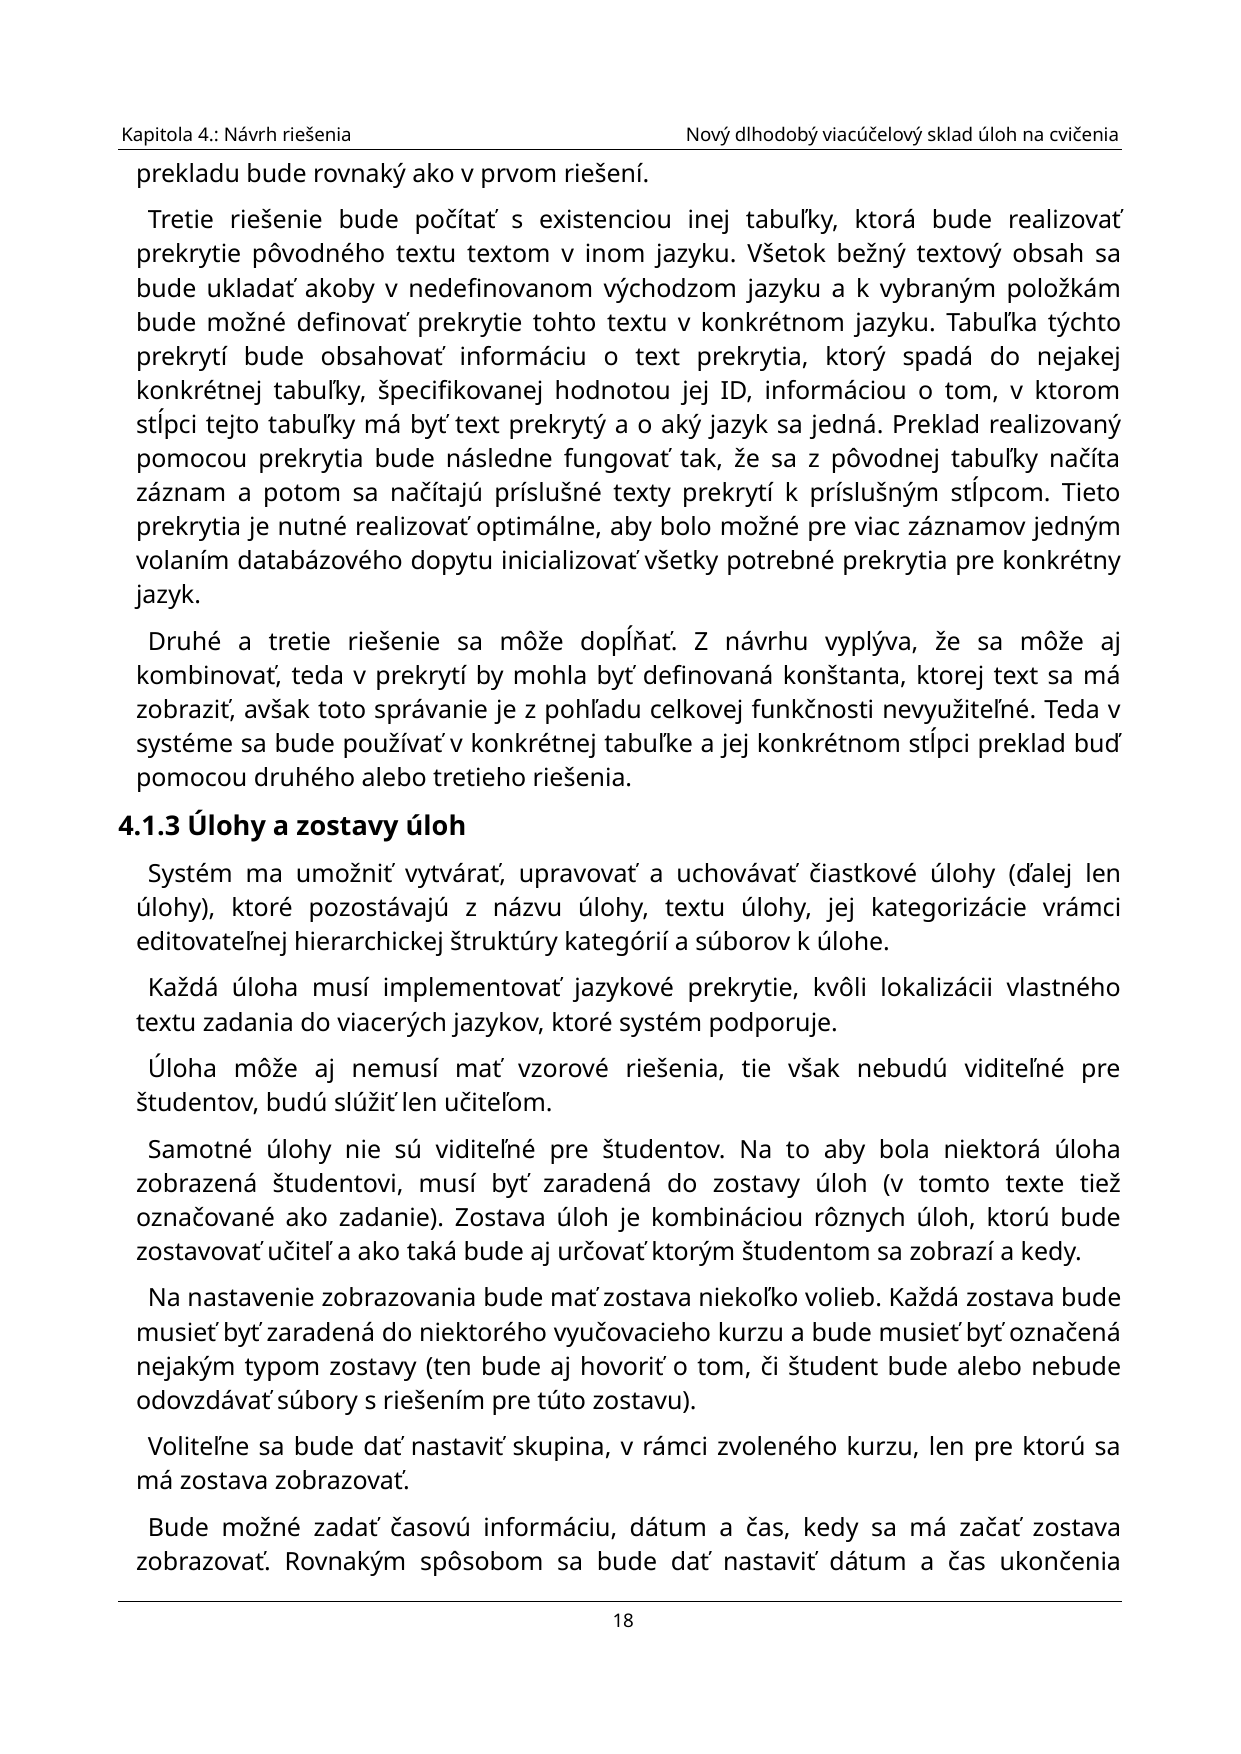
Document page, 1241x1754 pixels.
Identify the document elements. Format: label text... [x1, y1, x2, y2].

text Systém ma umožniť vytvárať, upravovať a uchovávať čiastkové úlohy (ďalej len úlohy), ktoré pozostávajú z názvu úlohy, textu úlohy, jej kategorizácie vrámci editovateľnej hierarchickej štruktúry kategórií a súborov k úlohe. [136, 855, 1122, 958]
text Úloha môže aj nemusí mať vzorové riešenia, tie však nebudú viditeľné pre študentov, budú slúžiť len učiteľom. [136, 1051, 1122, 1119]
text Tretie riešenie bude počítať s existenciou inej tabuľky, ktorá bude realizovať prekrytie pôvodného textu textom v inom jazyku. Všetok bežný textový obsah sa bude ukladať akoby v nedefinovanom východzom jazyku a k vybraným položkám bude možné definovať prekrytie tohto textu v konkrétnom jazyku. Tabuľka týchto prekrytí bude obsahovať informáciu o text prekrytia, ktorý spadá do nejakej konkrétnej tabuľky, špecifikovanej hodnotou jej ID, informáciou o tom, v ktorom stĺpci tejto tabuľky má byť text prekrytý a o aký jazyk sa jedná. Preklad realizovaný pomocou prekrytia bude následne fungovať tak, že sa z pôvodnej tabuľky načíta záznam a potom sa načítajú príslušné texty prekrytí k príslušným stĺpcom. Tieto prekrytia je nutné realizovať optimálne, aby bolo možné pre viac záznamov jedným volaním databázového dopytu inicializovať všetky potrebné prekrytia pre konkrétny jazyk. [136, 202, 1122, 611]
text Druhé a tretie riešenie sa môže dopĺňať. Z návrhu vyplýva, že sa môže aj kombinovať, teda v prekrytí by mohla byť definovaná konštanta, ktorej text sa má zobraziť, avšak toto správanie je z pohľadu celkovej funkčnosti nevyužiteľné. Teda v systéme sa bude používať v konkrétnej tabuľke a jej konkrétnom stĺpci preklad buď pomocou druhého alebo tretieho riešenia. [136, 623, 1122, 794]
text Voliteľne sa bude dať nastaviť skupina, v rámci zvoleného kurzu, len pre ktorú sa má zostava zobrazovať. [136, 1429, 1122, 1497]
text Každá úloha musí implementovať jazykové prekrytie, kvôli lokalizácii vlastného textu zadania do viacerých jazykov, ktoré systém podporuje. [136, 970, 1122, 1038]
text Na nastavenie zobrazovania bude mať zostava niekoľko volieb. Každá zostava bude musieť byť zaradená do niektorého vyučovacieho kurzu a bude musieť byť označená nejakým typom zostavy (ten bude aj hovoriť o tom, či študent bude alebo nebude odovzdávať súbory s riešením pre túto zostavu). [136, 1280, 1122, 1416]
text prekladu bude rovnaký ako v prvom riešení. [136, 156, 1122, 189]
text Bude možné zadať časovú informáciu, dátum a čas, kedy sa má začať zostava zobrazovať. Rovnakým spôsobom sa bude dať nastaviť dátum a čas ukončenia [136, 1509, 1122, 1578]
subtitle Úlohy a zostavy úloh [118, 806, 1122, 843]
text Samotné úlohy nie sú viditeľné pre študentov. Na to aby bola niektorá úloha zobrazená študentovi, musí byť zaradená do zostavy úloh (v tomto texte tiež označované ako zadanie). Zostava úloh je kombináciou rôznych úloh, ktorú bude zostavovať učiteľ a ako taká bude aj určovať ktorým študentom sa zobrazí a kedy. [136, 1131, 1122, 1268]
